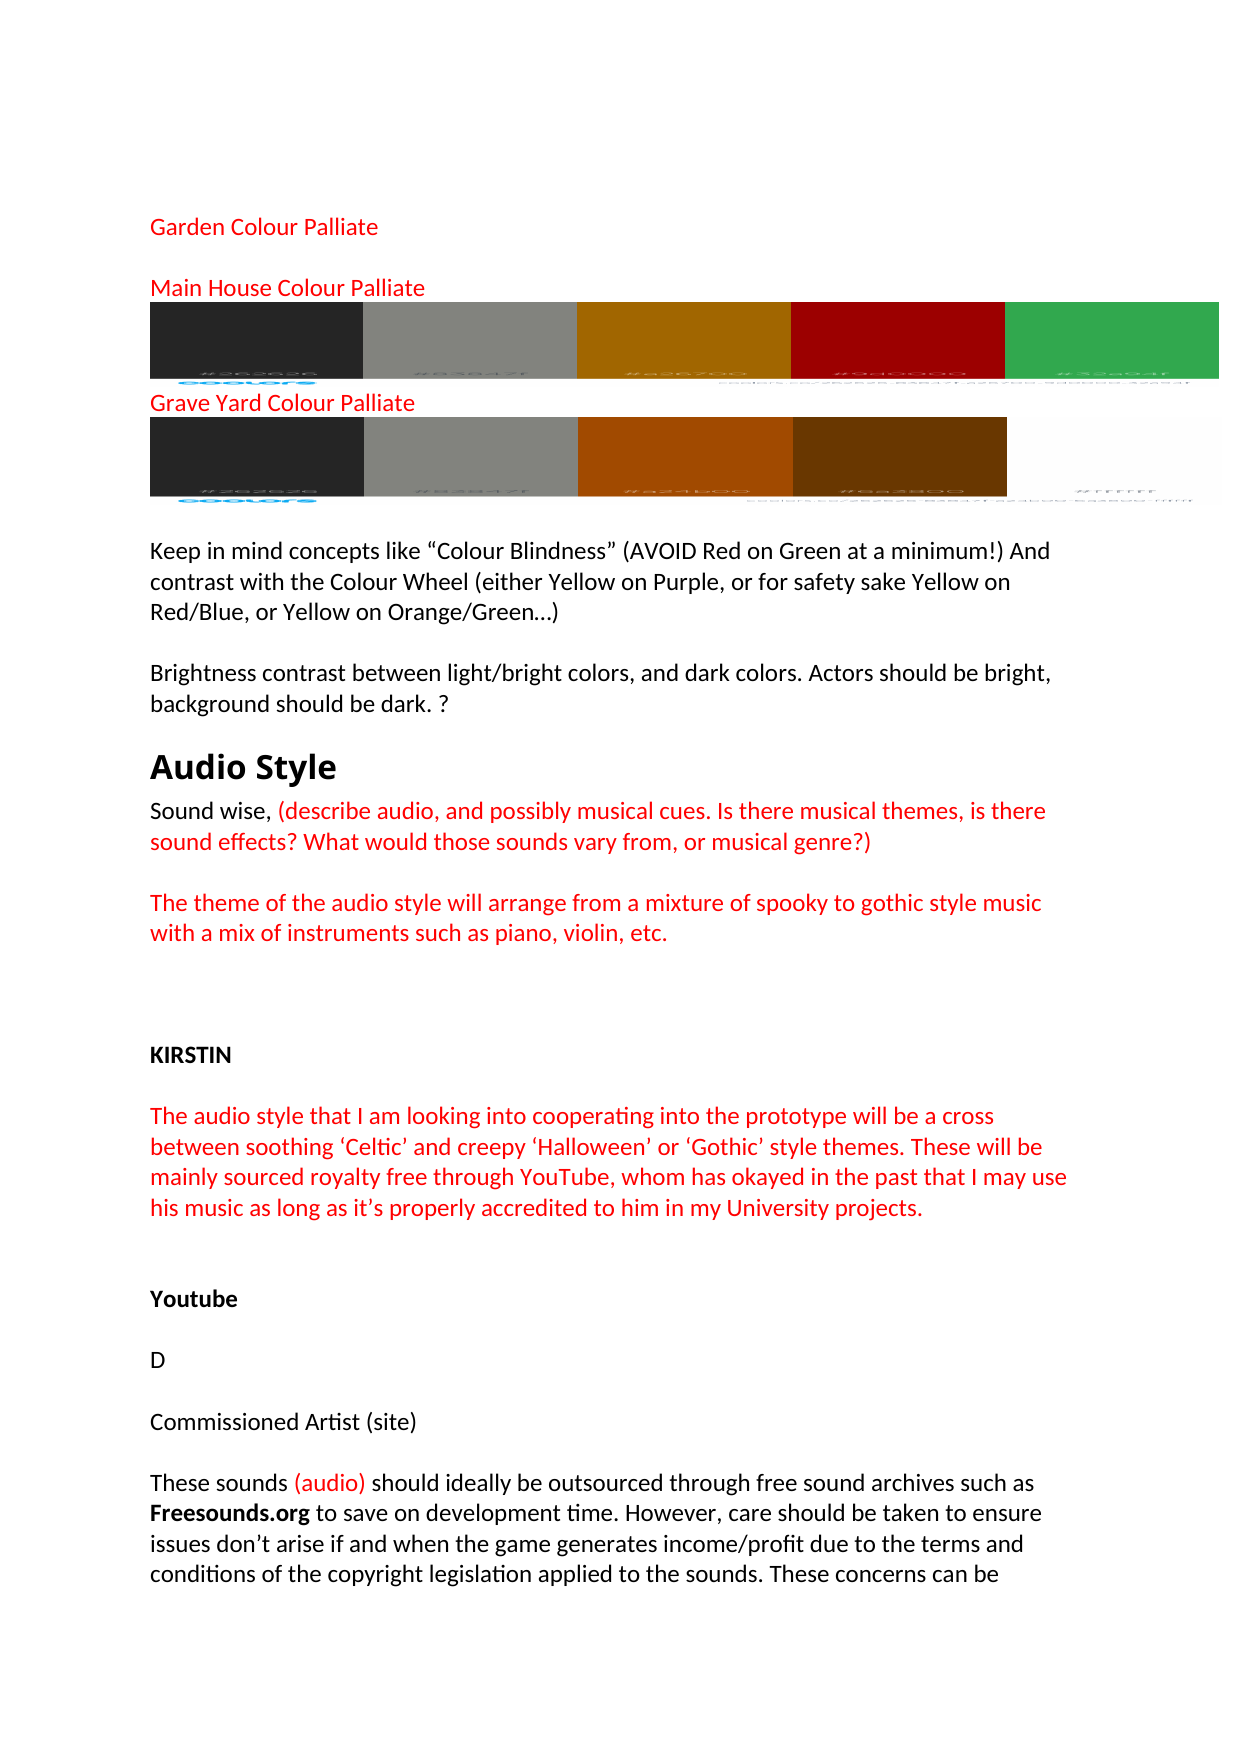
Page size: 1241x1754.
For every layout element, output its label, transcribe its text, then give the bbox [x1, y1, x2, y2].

text Youtube [150, 1284, 1090, 1314]
picture [150, 302, 1219, 387]
text The audio style that I am looking into cooperating into the prototype will be a cross between soothing ‘Celtic’ and creepy ‘Halloween’ or ‘Gothic’ style themes. These will be mainly sourced royalty free through YouTube, whom has okayed in the past that I may use his music as long as it’s properly accredited to him in my University projects. [150, 1101, 1090, 1223]
picture [150, 417, 1222, 505]
text Brightness contrast between light/bright colors, and dark colors. Actors should be bright, background should be dark. ? [150, 658, 1090, 719]
text Audio Style [150, 744, 1090, 789]
text Commissioned Artist (site) [150, 1406, 1090, 1436]
text These sounds (audio) should ideally be outsourced through free sound archives such as Freesounds.org to save on development time. However, care should be taken to ensure issues don’t arise if and when the game generates income/profit due to the terms and conditions of the copyright legislation applied to the sounds. These concerns can be [150, 1467, 1090, 1589]
text Main House Colour Palliate [150, 272, 1090, 302]
text D [150, 1345, 1090, 1375]
text Grave Yard Colour Palliate [150, 387, 1090, 417]
text Keep in mind concepts like “Colour Blindness” (AVOID Red on Green at a minimum!) And contrast with the Colour Wheel (either Yellow on Purple, or for safety sake Yellow on Red/Blue, or Yellow on Orange/Green…) [150, 536, 1090, 627]
text The theme of the audio style will arrange from a mixture of spooky to gothic style music with a mix of instruments such as piano, violin, etc. [150, 887, 1090, 948]
text Garden Colour Palliate [150, 211, 1090, 242]
text Sound wise, (describe audio, and possibly musical cues. Is there musical themes, is there sound effects? What would those sounds vary from, or musical genre?) [150, 795, 1090, 856]
text KIRSTIN [150, 1039, 1090, 1070]
